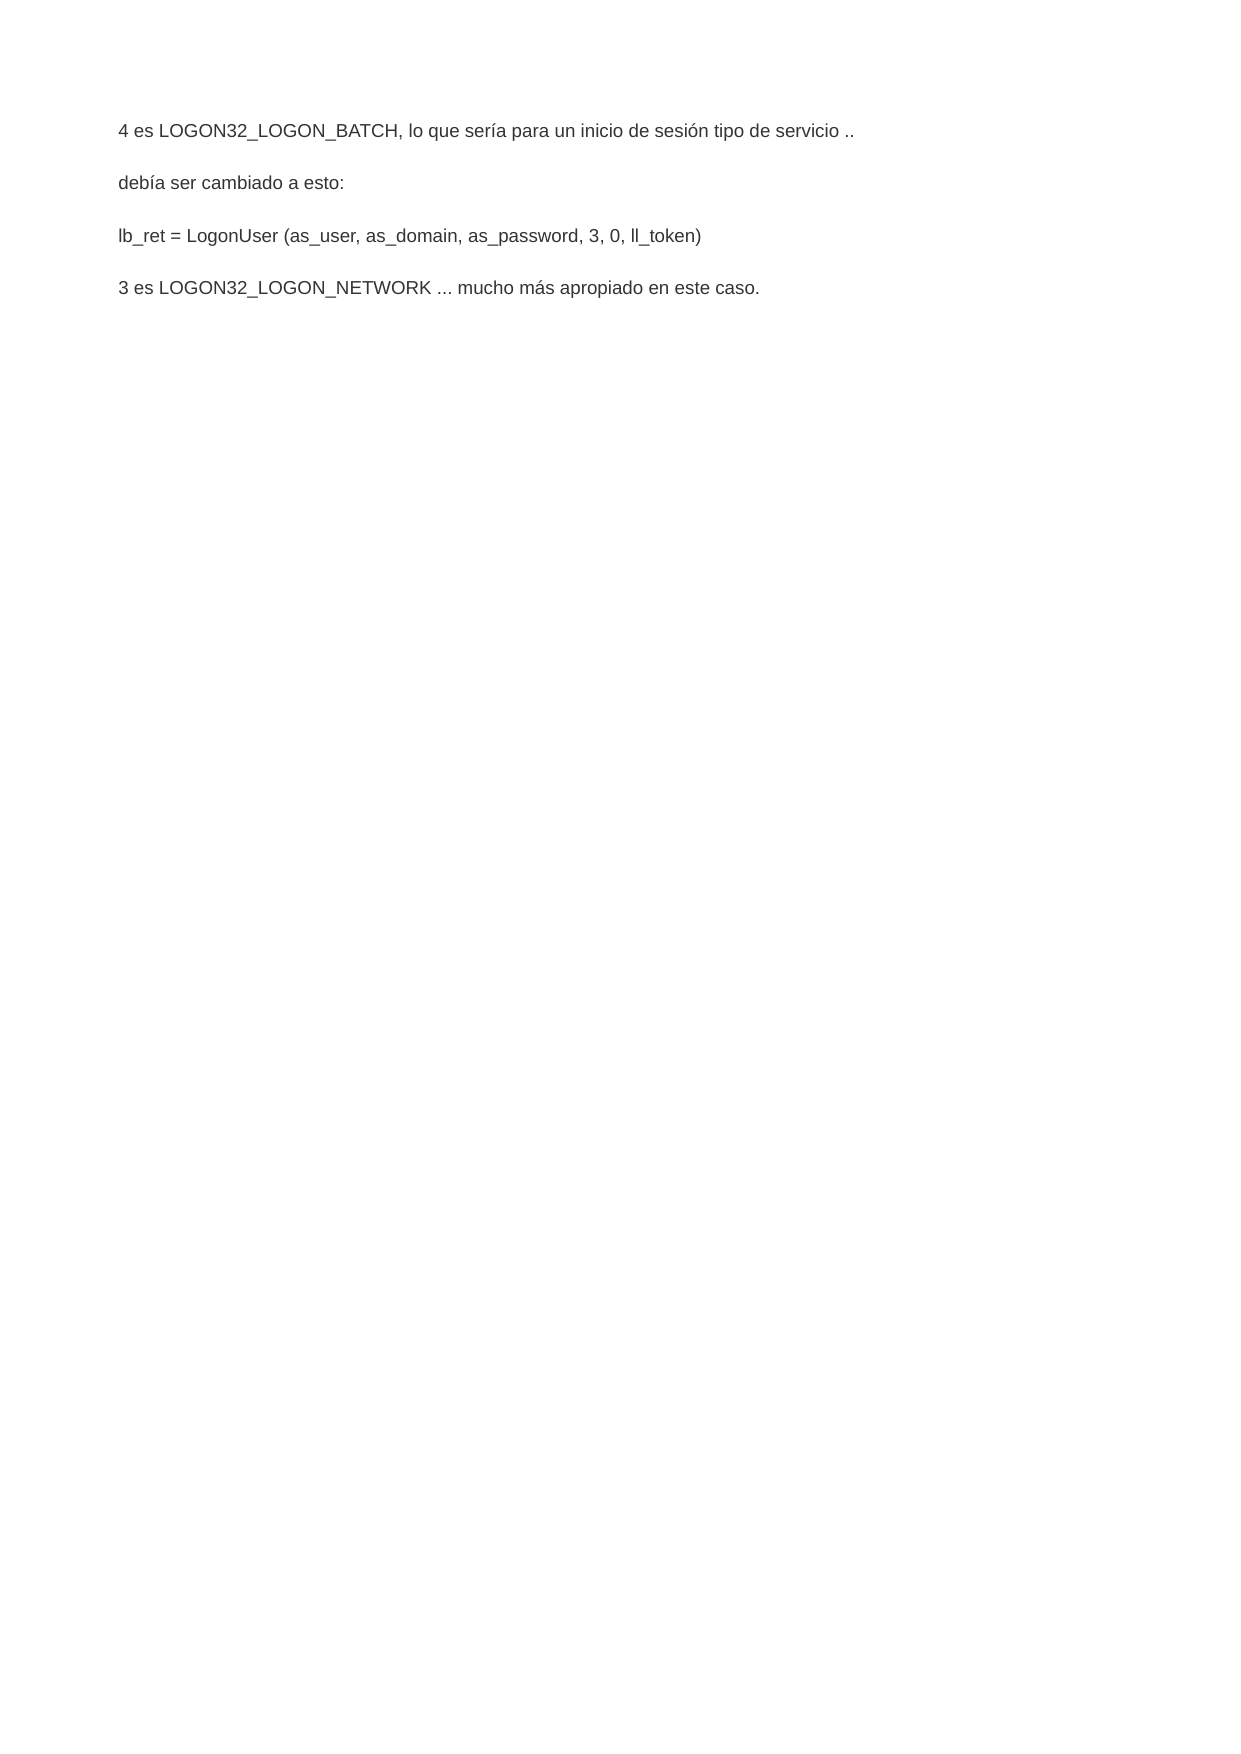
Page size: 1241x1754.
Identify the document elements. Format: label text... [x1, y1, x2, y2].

text 4 es LOGON32_LOGON_BATCH, lo que sería para un inicio de sesión tipo de servicio .. [118, 118, 1122, 142]
text lb_ret = LogonUser (as_user, as_domain, as_password, 3, 0, ll_token) [118, 222, 1122, 246]
text 3 es LOGON32_LOGON_NETWORK ... mucho más apropiado en este caso. [118, 275, 1122, 298]
text debía ser cambiado a esto: [118, 170, 1122, 194]
